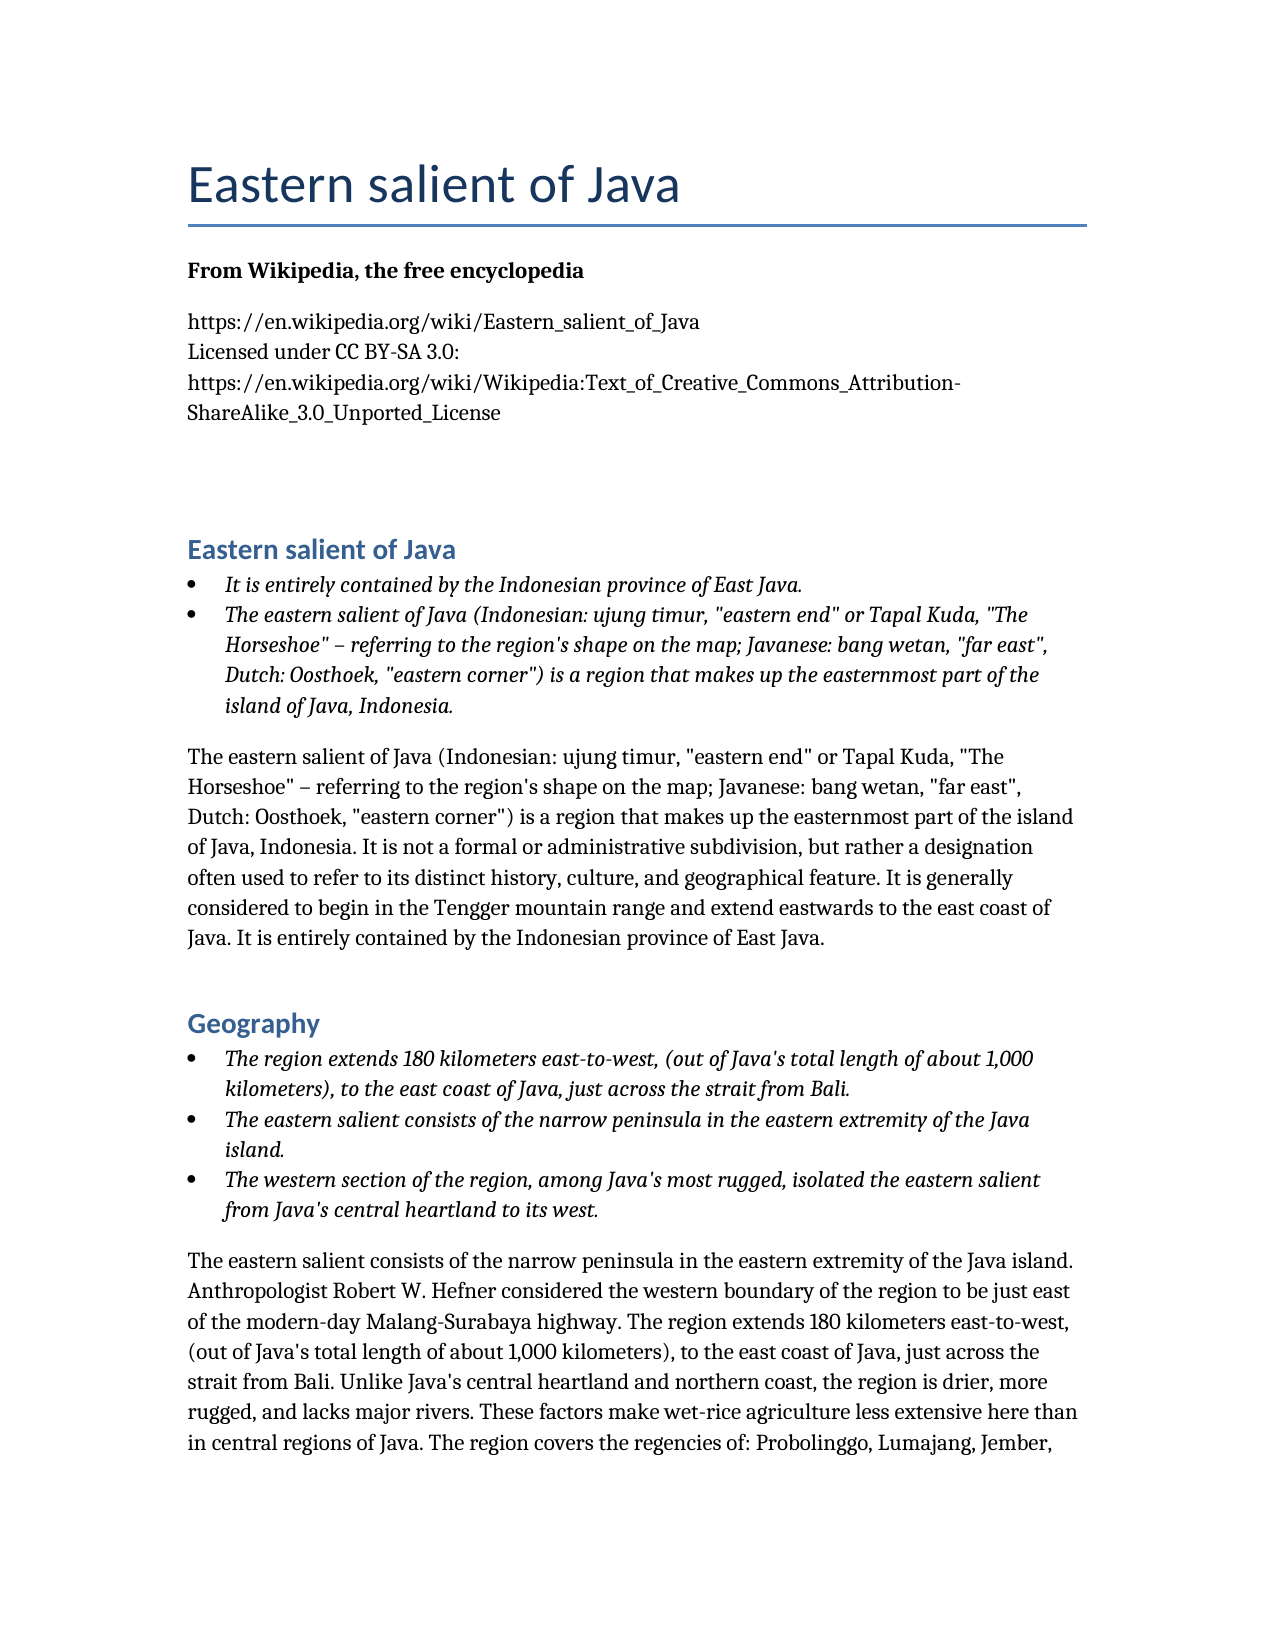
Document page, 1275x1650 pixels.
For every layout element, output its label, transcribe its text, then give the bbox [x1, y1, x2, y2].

text The eastern salient consists of the narrow peninsula in the eastern extremity of the Java island. Anthropologist Robert W. Hefner considered the western boundary of the region to be just east of the modern-day Malang-Surabaya highway. The region extends 180 kilometers east-to-west, (out of Java's total length of about 1,000 kilometers), to the east coast of Java, just across the strait from Bali. Unlike Java's central heartland and northern coast, the region is drier, more rugged, and lacks major rivers. These factors make wet-rice agriculture less extensive here than in central regions of Java. The region covers the regencies of: Probolinggo, Lumajang, Jember, [187, 1248, 1087, 1456]
subtitle Geography [187, 1005, 1087, 1041]
list The eastern salient of Java (Indonesian: ujung timur, "eastern end" or Tapal Kuda, "The Horseshoe" – referring to the region's shape on the map; Javanese: bang wetan, "far east", Dutch: Oosthoek, "eastern corner") is a region that makes up the easternmost part of the island of Java, Indonesia. [187, 602, 1087, 719]
list The region extends 180 kilometers east-to-west, (out of Java's total length of about 1,000 kilometers), to the east coast of Java, just across the strait from Bali. [187, 1046, 1087, 1102]
subtitle Eastern salient of Java [187, 531, 1087, 566]
list The western section of the region, among Java's most rugged, isolated the eastern salient from Java's central heartland to its west. [187, 1167, 1087, 1223]
title Eastern salient of Java [187, 150, 1087, 227]
list It is entirely contained by the Indonesian province of East Java. [187, 572, 1087, 598]
text https://en.wikipedia.org/wiki/Eastern_salient_of_Java Licensed under CC BY-SA 3.0: https://en.wikipedia.org/wiki/Wikipedia:Text_of_Creative_Commons_Attribution-ShareAlike_3.0_Unported_License [187, 309, 1087, 426]
list The eastern salient consists of the narrow peninsula in the eastern extremity of the Java island. [187, 1106, 1087, 1163]
text The eastern salient of Java (Indonesian: ujung timur, "eastern end" or Tapal Kuda, "The Horseshoe" – referring to the region's shape on the map; Javanese: bang wetan, "far east", Dutch: Oosthoek, "eastern corner") is a region that makes up the easternmost part of the island of Java, Indonesia. It is not a formal or administrative subdivision, but rather a designation often used to refer to its distinct history, culture, and geographical feature. It is generally considered to begin in the Tengger mountain range and extend eastwards to the east coast of Java. It is entirely contained by the Indonesian province of East Java. [187, 743, 1087, 951]
text From Wikipedia, the free encyclopedia [187, 258, 1087, 284]
